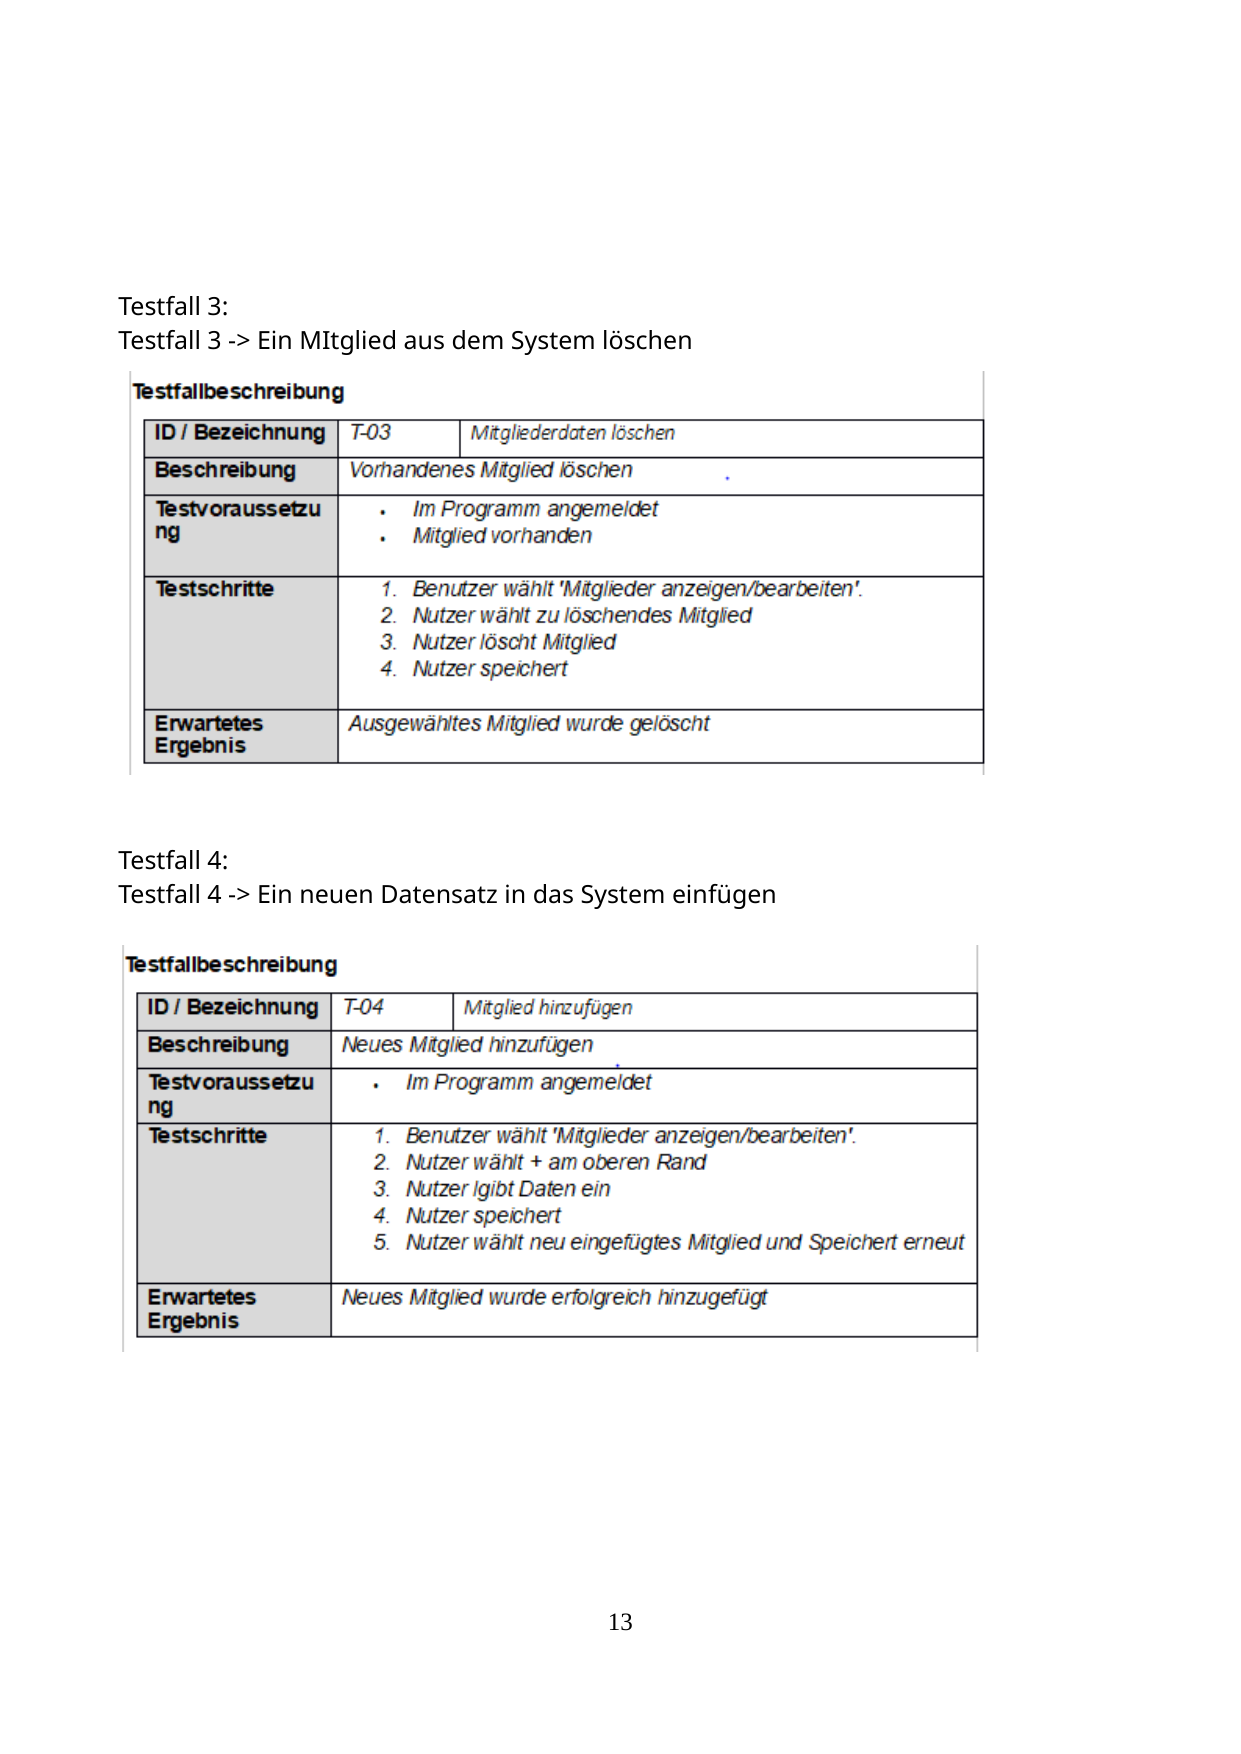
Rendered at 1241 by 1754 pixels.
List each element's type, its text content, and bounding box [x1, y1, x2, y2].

text Testfall 4 -> Ein neuen Datensatz in das System einfügen [118, 877, 1122, 911]
text Testfall 3 -> Ein MItglied aus dem System löschen [118, 322, 1122, 357]
picture [125, 371, 994, 775]
text Testfall 4: [118, 843, 1122, 877]
text Testfall 3: [118, 288, 1122, 322]
picture [121, 945, 994, 1352]
